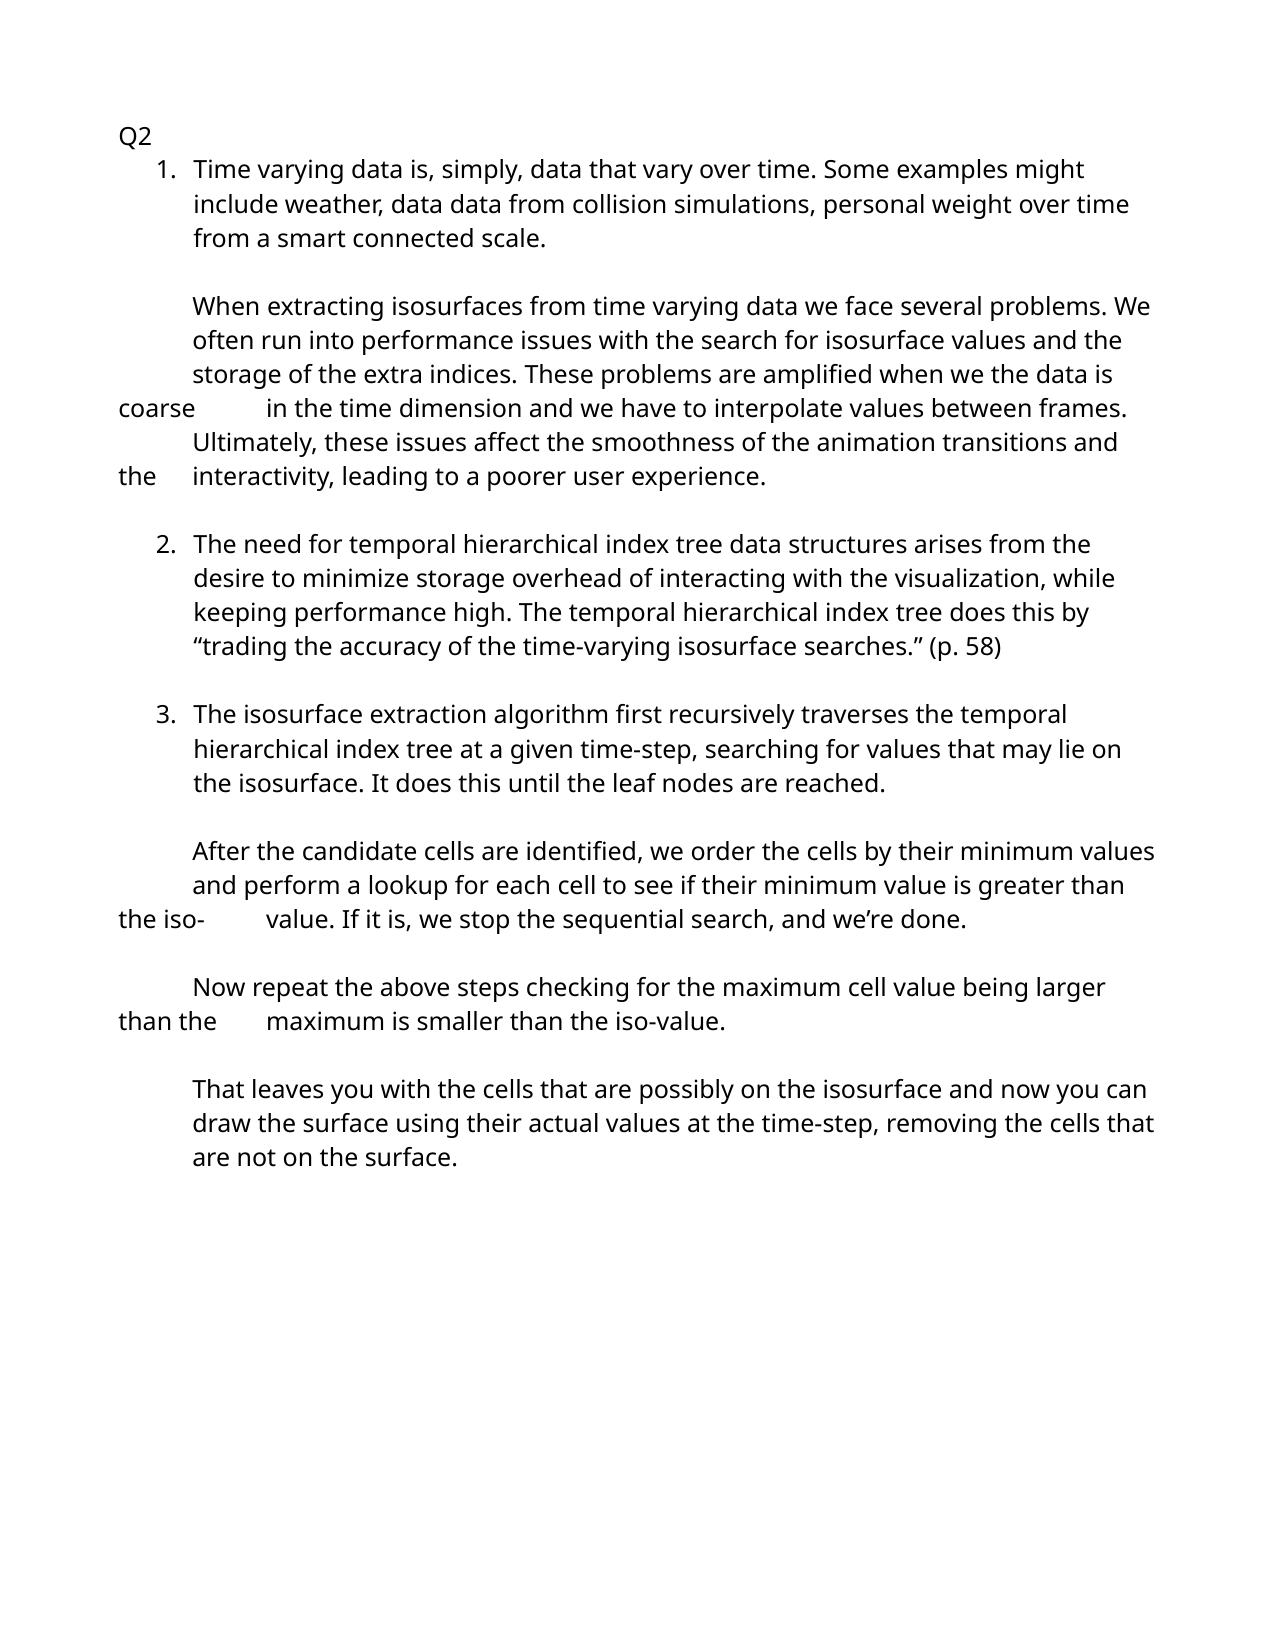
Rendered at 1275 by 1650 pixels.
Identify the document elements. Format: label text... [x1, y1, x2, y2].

text That leaves you with the cells that are possibly on the isosurface and now you can draw the surface using their actual values at the time-step, removing the cells that are not on the surface. [118, 1072, 1157, 1174]
text When extracting isosurfaces from time varying data we face several problems. We often run into performance issues with the search for isosurface values and the storage of the extra indices. These problems are amplified when we the data is coarse in the time dimension and we have to interpolate values between frames. Ultimately, these issues affect the smoothness of the animation transitions and the interactivity, leading to a poorer user experience. [118, 288, 1157, 493]
text Now repeat the above steps checking for the maximum cell value being larger than the maximum is smaller than the iso-value. [118, 970, 1157, 1038]
list The isosurface extraction algorithm first recursively traverses the temporal hierarchical index tree at a given time-step, searching for values that may lie on the isosurface. It does this until the leaf nodes are reached. [156, 697, 1157, 799]
list The need for temporal hierarchical index tree data structures arises from the desire to minimize storage overhead of interacting with the visualization, while keeping performance high. The temporal hierarchical index tree does this by “trading the accuracy of the time-varying isosurface searches.” (p. 58) [156, 527, 1157, 663]
text After the candidate cells are identified, we order the cells by their minimum values [118, 833, 1157, 867]
text Q2 [118, 118, 1157, 152]
text and perform a lookup for each cell to see if their minimum value is greater than the iso- value. If it is, we stop the sequential search, and we’re done. [118, 867, 1157, 936]
list Time varying data is, simply, data that vary over time. Some examples might include weather, data data from collision simulations, personal weight over time from a smart connected scale. [156, 152, 1157, 254]
